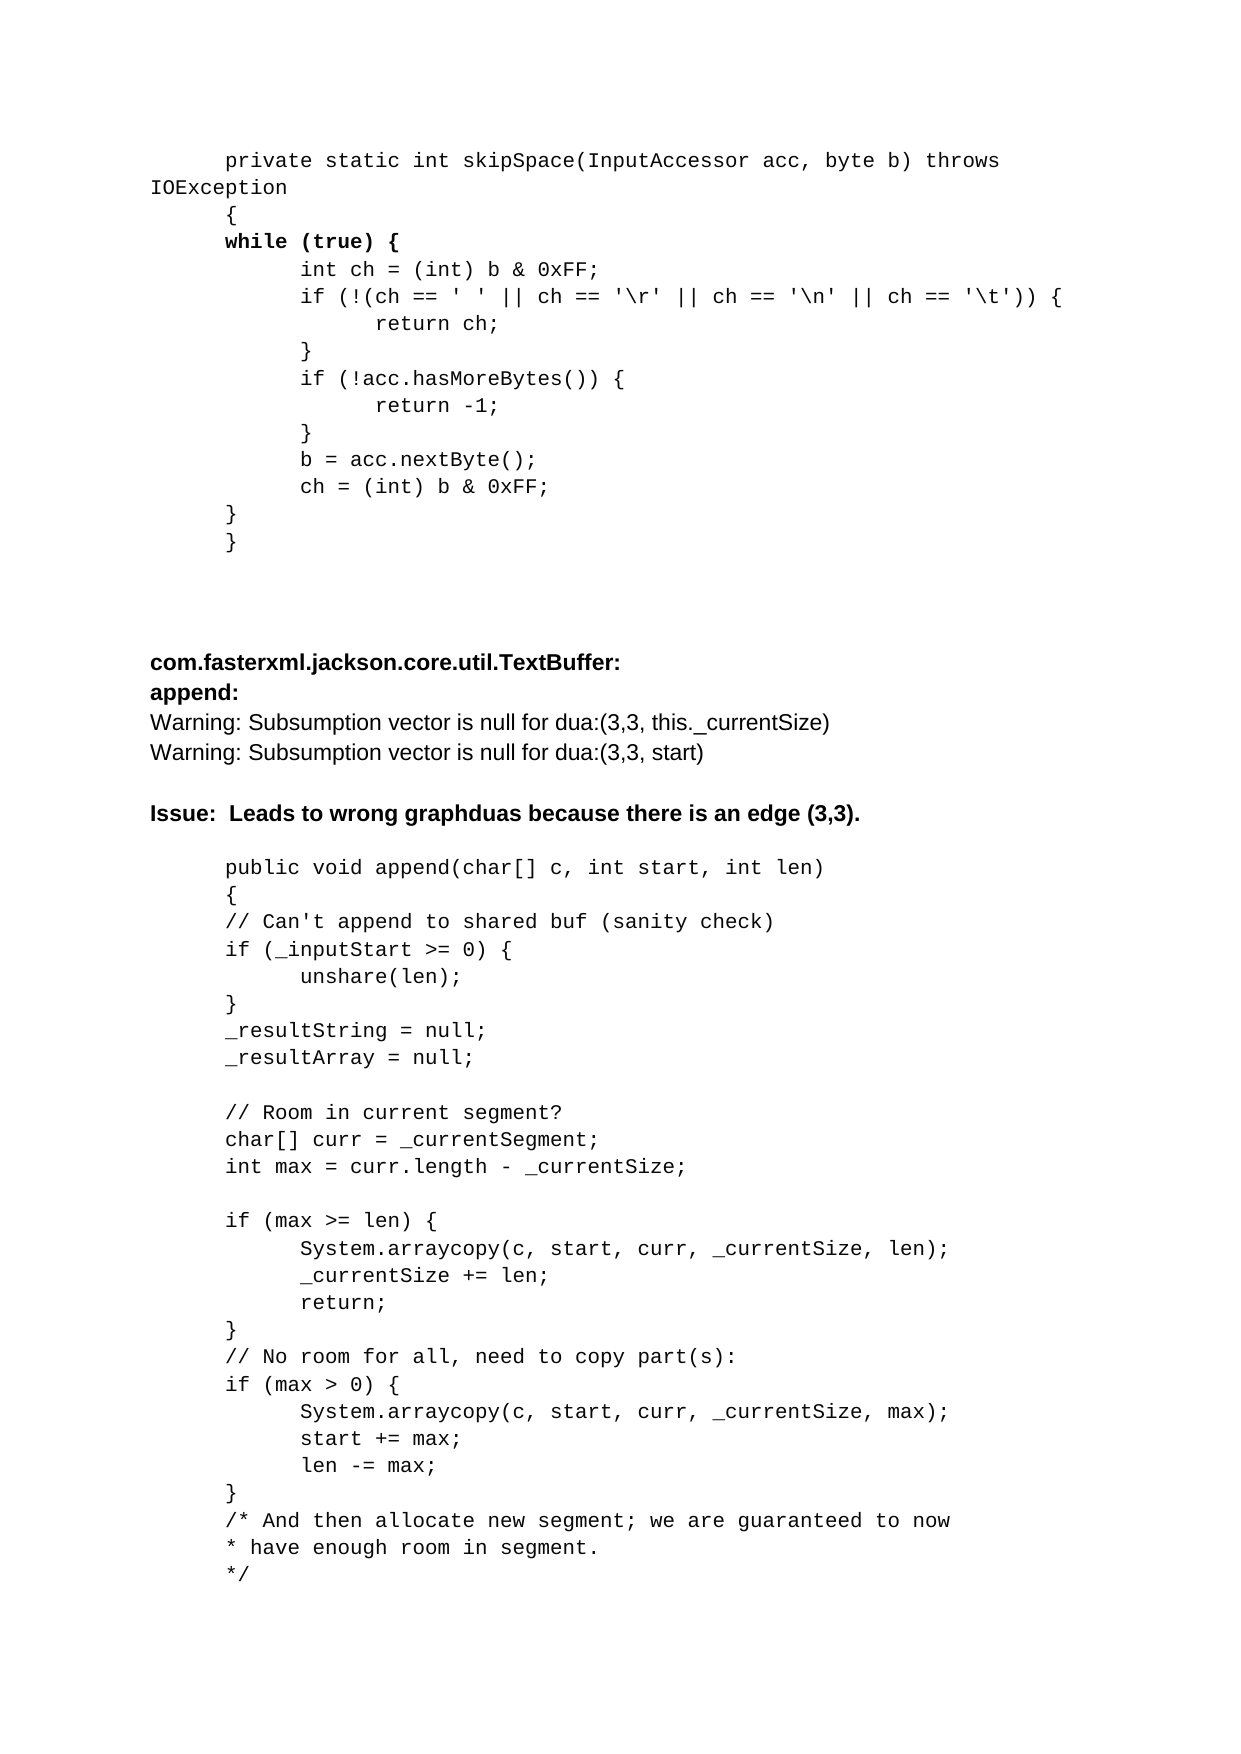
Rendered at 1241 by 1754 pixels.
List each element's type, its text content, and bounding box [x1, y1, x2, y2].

text // Can't append to shared buf (sanity check) [150, 911, 1090, 935]
text _currentSize += len; [150, 1265, 1090, 1288]
text if (!(ch == ' ' || ch == '\r' || ch == '\n' || ch == '\t')) { [150, 286, 1090, 309]
text if (max >= len) { [150, 1211, 1090, 1234]
text * have enough room in segment. [150, 1537, 1090, 1560]
text } [150, 993, 1090, 1017]
text _resultArray = null; [150, 1047, 1090, 1071]
text while (true) { [150, 232, 1090, 255]
text if (max > 0) { [150, 1374, 1090, 1397]
text } [150, 1482, 1090, 1506]
text ch = (int) b & 0xFF; [150, 476, 1090, 500]
text unshare(len); [150, 966, 1090, 989]
text } [150, 1319, 1090, 1343]
text len -= max; [150, 1455, 1090, 1479]
text { [150, 884, 1090, 908]
text System.arraycopy(c, start, curr, _currentSize, max); [150, 1401, 1090, 1424]
text private static int skipSpace(InputAccessor acc, byte b) throws IOException [150, 150, 1090, 201]
text System.arraycopy(c, start, curr, _currentSize, len); [150, 1238, 1090, 1261]
text if (_inputStart >= 0) { [150, 939, 1090, 962]
text Warning: Subsumption vector is null for dua:(3,3, this._currentSize) [150, 709, 1090, 735]
text com.fasterxml.jackson.core.util.TextBuffer: [150, 648, 1090, 675]
text { [150, 204, 1090, 228]
text char[] curr = _currentSegment; [150, 1129, 1090, 1153]
text Issue: Leads to wrong graphduas because there is an edge (3,3). [150, 799, 1090, 826]
text if (!acc.hasMoreBytes()) { [150, 367, 1090, 391]
text b = acc.nextByte(); [150, 449, 1090, 473]
text // Room in current segment? [150, 1102, 1090, 1125]
text } [150, 340, 1090, 364]
text int max = curr.length - _currentSize; [150, 1156, 1090, 1180]
text public void append(char[] c, int start, int len) [150, 857, 1090, 881]
text */ [150, 1564, 1090, 1588]
text } [150, 531, 1090, 554]
text return; [150, 1292, 1090, 1316]
text // No room for all, need to copy part(s): [150, 1346, 1090, 1370]
text start += max; [150, 1428, 1090, 1452]
text } [150, 503, 1090, 527]
text append: [150, 679, 1090, 705]
text Warning: Subsumption vector is null for dua:(3,3, start) [150, 739, 1090, 765]
text _resultString = null; [150, 1020, 1090, 1044]
text } [150, 422, 1090, 446]
text return -1; [150, 395, 1090, 418]
text int ch = (int) b & 0xFF; [150, 259, 1090, 282]
text return ch; [150, 313, 1090, 337]
text /* And then allocate new segment; we are guaranteed to now [150, 1509, 1090, 1533]
